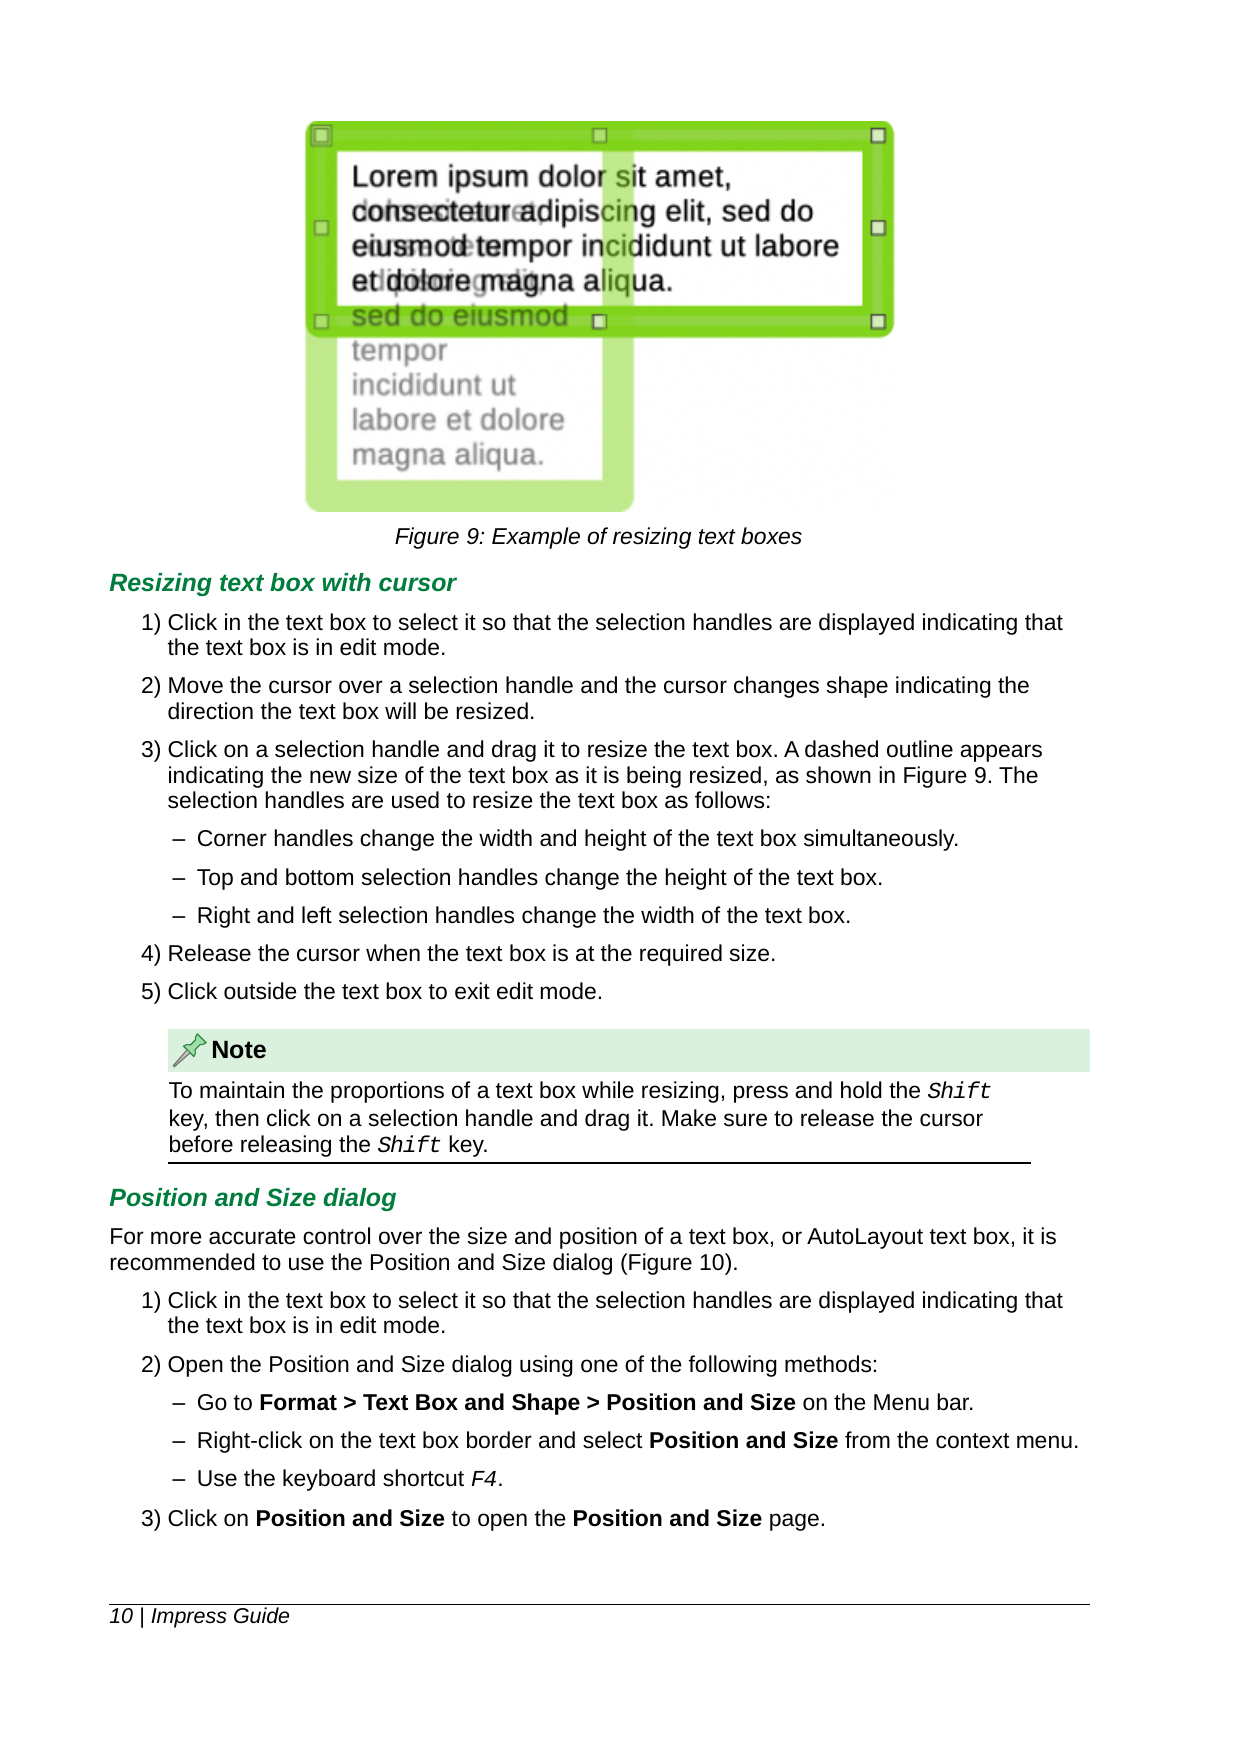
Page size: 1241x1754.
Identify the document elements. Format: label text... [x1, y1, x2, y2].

list Click in the text box to select it so that the selection handles are displayed indicating that the text box is in edit mode. [153, 609, 1090, 660]
list Move the cursor over a selection handle and the cursor changes shape indicating the direction the text box will be resized. [153, 673, 1090, 724]
list Use the keyboard shortcut F4. [182, 1466, 1090, 1493]
list Click on a selection handle and drag it to resize the text box. A dashed outline appears indicating the new size of the text box as it is being resized, as shown in Figure 9. The selection handles are used to resize the text box as follows: [153, 737, 1090, 813]
text For more accurate control over the size and position of a text box, or AutoLayout text box, it is recommended to use the Position and Size dialog (Figure 10). [109, 1224, 1090, 1275]
list Click on Position and Size to open the Position and Size page. [153, 1506, 1090, 1531]
subtitle Position and Size dialog [109, 1183, 1090, 1211]
list Open the Position and Size dialog using one of the following methods: [153, 1351, 1090, 1377]
list Right-click on the text box border and select Position and Size from the context menu. [182, 1427, 1090, 1453]
list Release the cursor when the text box is at the required size. [153, 940, 1090, 966]
list Click in the text box to select it so that the selection handles are displayed indicating that the text box is in edit mode. [153, 1287, 1090, 1339]
text To maintain the proportions of a text box while resizing, press and hold the Shift key, then click on a selection handle and drag it. Make sure to release the cursor before releasing the Shift key. [168, 1078, 1031, 1162]
list Right and left selection handles change the width of the text box. [182, 902, 1090, 928]
list Corner handles change the width and height of the text box simultaneously. [182, 826, 1090, 852]
list Go to Format > Text Box and Shape > Position and Size on the Menu bar. [182, 1389, 1090, 1415]
subtitle Note [168, 1029, 1090, 1072]
text Figure 9: Example of resizing text boxes [304, 524, 894, 549]
list Click outside the text box to exit edit mode. [153, 978, 1090, 1004]
subtitle Resizing text box with cursor [109, 569, 1090, 597]
picture [304, 121, 895, 512]
list Top and bottom selection handles change the height of the text box. [182, 864, 1090, 890]
